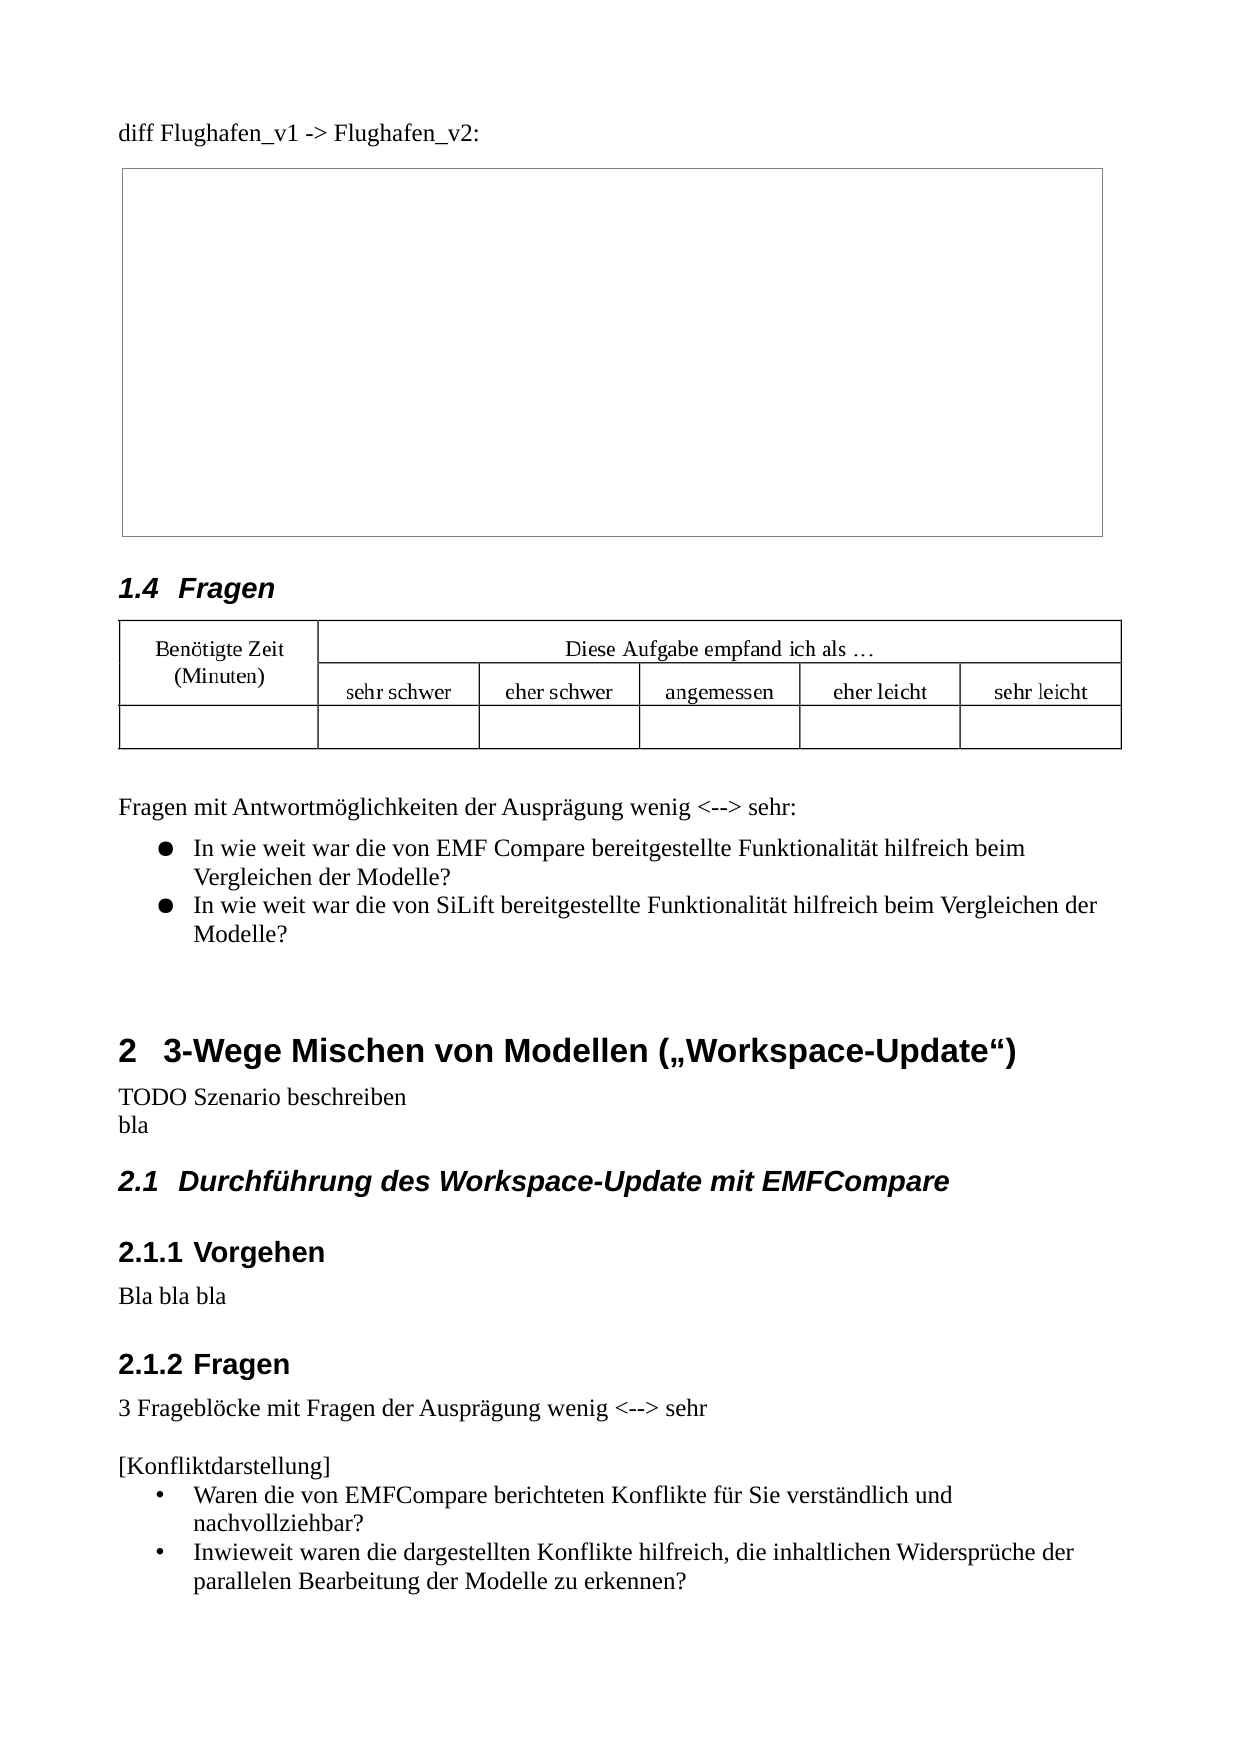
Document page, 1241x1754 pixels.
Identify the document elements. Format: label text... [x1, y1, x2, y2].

list Waren die von EMFCompare berichteten Konflikte für Sie verständlich und nachvollziehbar? [156, 1480, 1122, 1537]
subtitle 3-Wege Mischen von Modellen („Workspace-Update“) [118, 1030, 1122, 1069]
subtitle Fragen [118, 571, 1122, 604]
subtitle Vorgehen [118, 1235, 1122, 1269]
list In wie weit war die von SiLift bereitgestellte Funktionalität hilfreich beim Vergleichen der Modelle? [156, 890, 1122, 948]
text Bla bla bla [118, 1281, 1122, 1310]
list In wie weit war die von EMF Compare bereitgestellte Funktionalität hilfreich beim Vergleichen der Modelle? [156, 833, 1122, 890]
subtitle Fragen [118, 1347, 1122, 1381]
text bla [118, 1110, 1122, 1139]
text TODO Szenario beschreiben [118, 1082, 1122, 1110]
picture [118, 616, 1123, 751]
text Fragen mit Antwortmöglichkeiten der Ausprägung wenig <--> sehr: [118, 792, 1122, 820]
list Inwieweit waren die dargestellten Konflikte hilfreich, die inhaltlichen Widersprüche der parallelen Bearbeitung der Modelle zu erkennen? [156, 1537, 1122, 1595]
text 3 Frageblöcke mit Fragen der Ausprägung wenig <--> sehr [118, 1393, 1122, 1422]
subtitle Durchführung des Workspace-Update mit EMFCompare [118, 1164, 1122, 1198]
text diff Flughafen_v1 -> Flughafen_v2: [118, 118, 1122, 147]
text [Konfliktdarstellung] [118, 1451, 1122, 1480]
